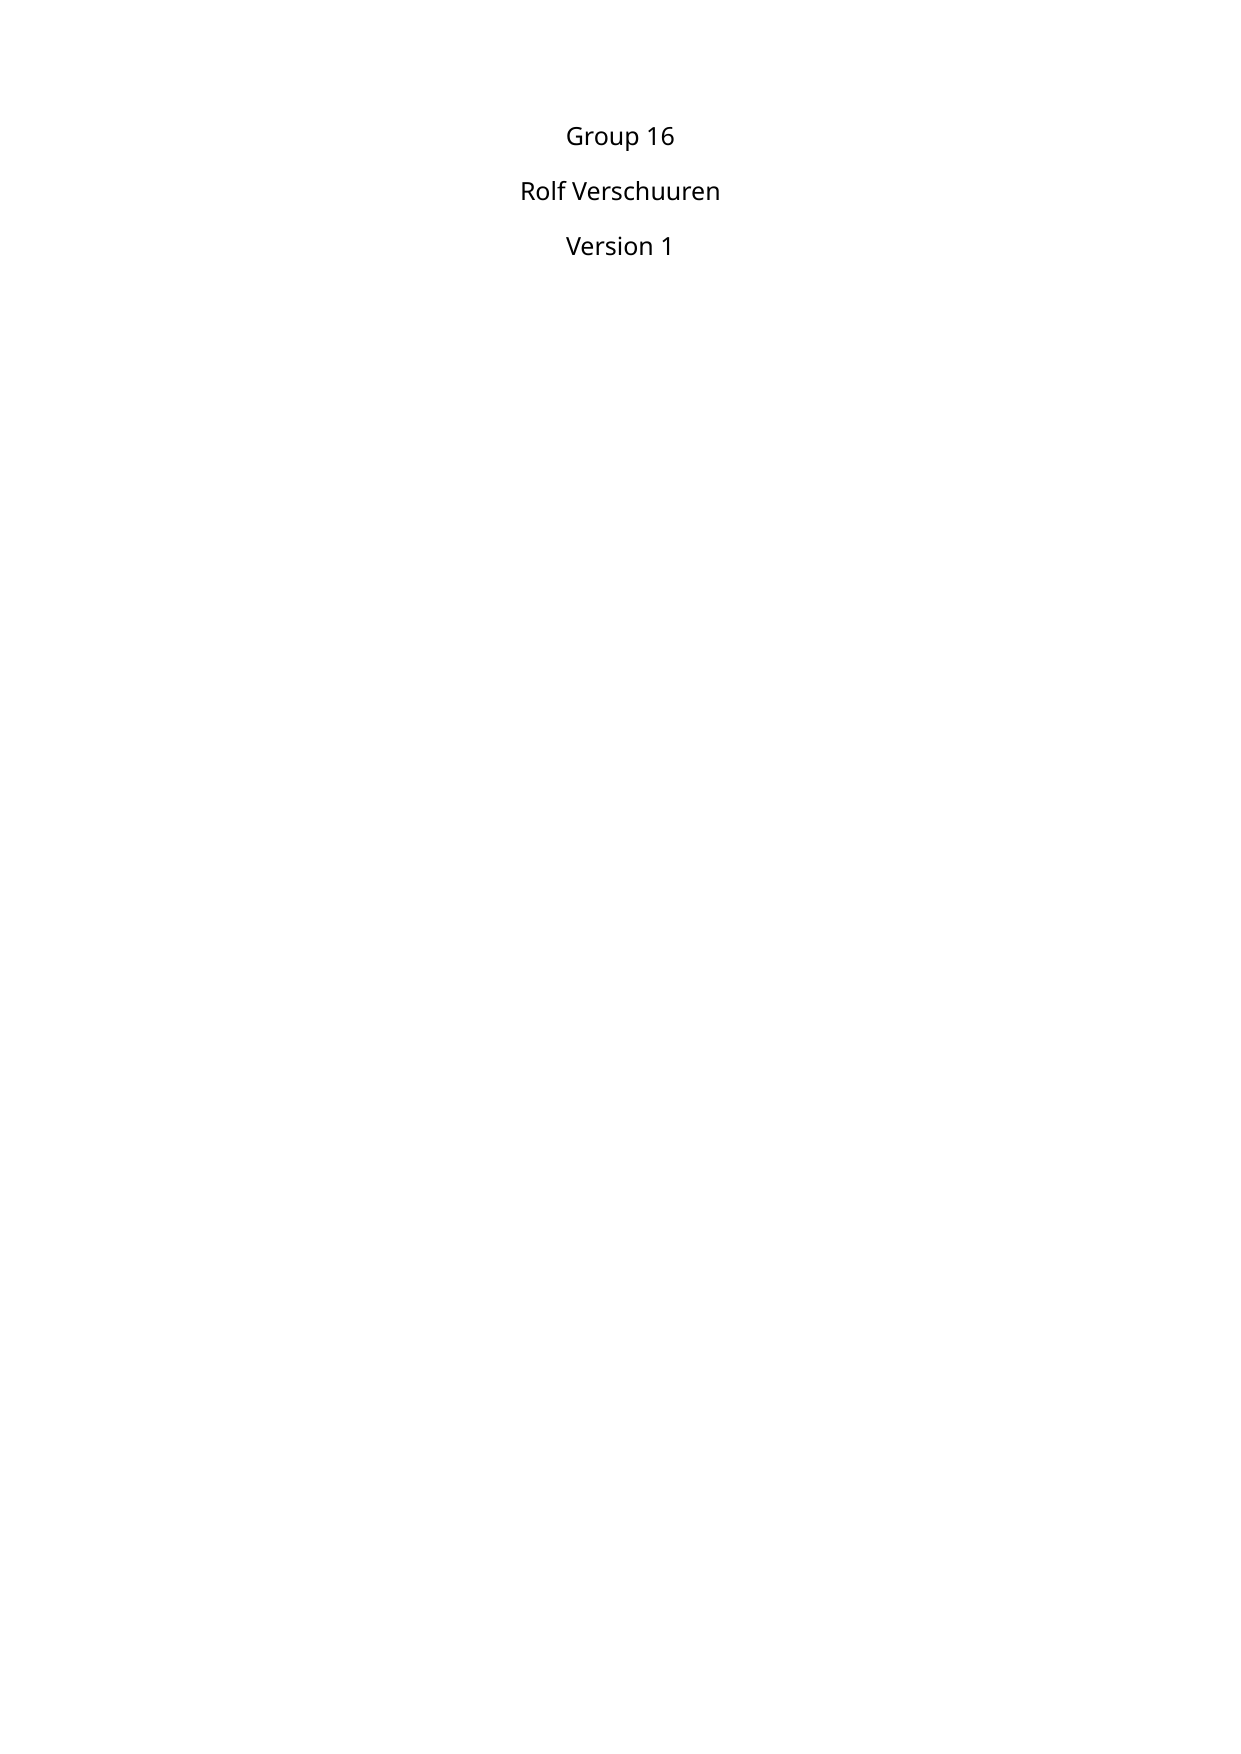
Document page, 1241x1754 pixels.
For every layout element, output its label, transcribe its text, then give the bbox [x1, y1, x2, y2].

subtitle Version 1 [118, 229, 1122, 263]
text Group 16 [118, 118, 1122, 152]
text Rolf Verschuuren [118, 173, 1122, 208]
